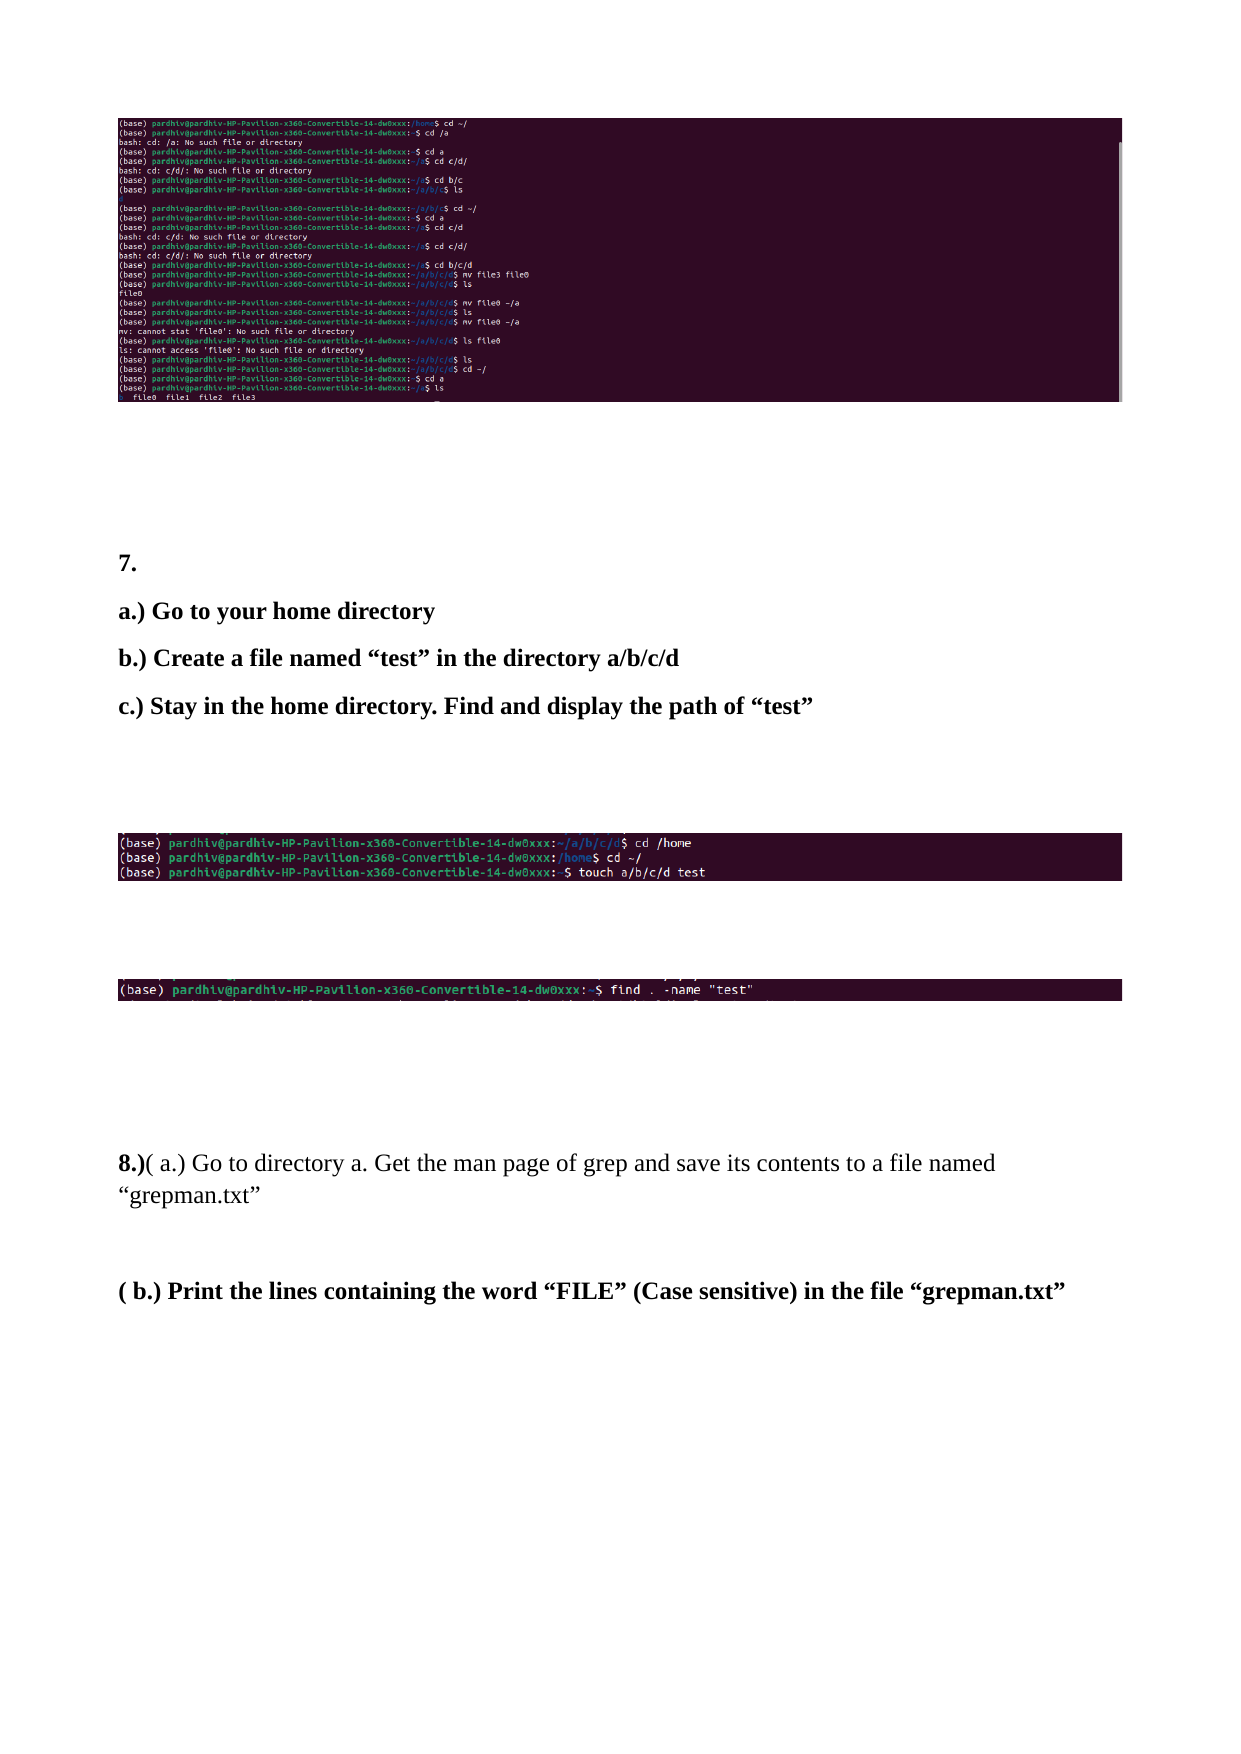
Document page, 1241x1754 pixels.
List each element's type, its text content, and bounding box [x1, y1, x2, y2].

text 8.)( a.) Go to directory a. Get the man page of grep and save its contents to a file named “grepman.txt” [118, 1148, 1122, 1209]
text ( b.) Print the lines containing the word “FILE” (Case sensitive) in the file “grepman.txt” [118, 1276, 1122, 1304]
text a.) Go to your home directory [118, 596, 1122, 624]
picture [118, 833, 1123, 881]
text 7. [118, 548, 1122, 577]
text b.) Create a file named “test” in the directory a/b/c/d [118, 643, 1122, 672]
picture [118, 118, 1123, 402]
picture [118, 979, 1123, 1001]
text c.) Stay in the home directory. Find and display the path of “test” [118, 691, 1122, 720]
